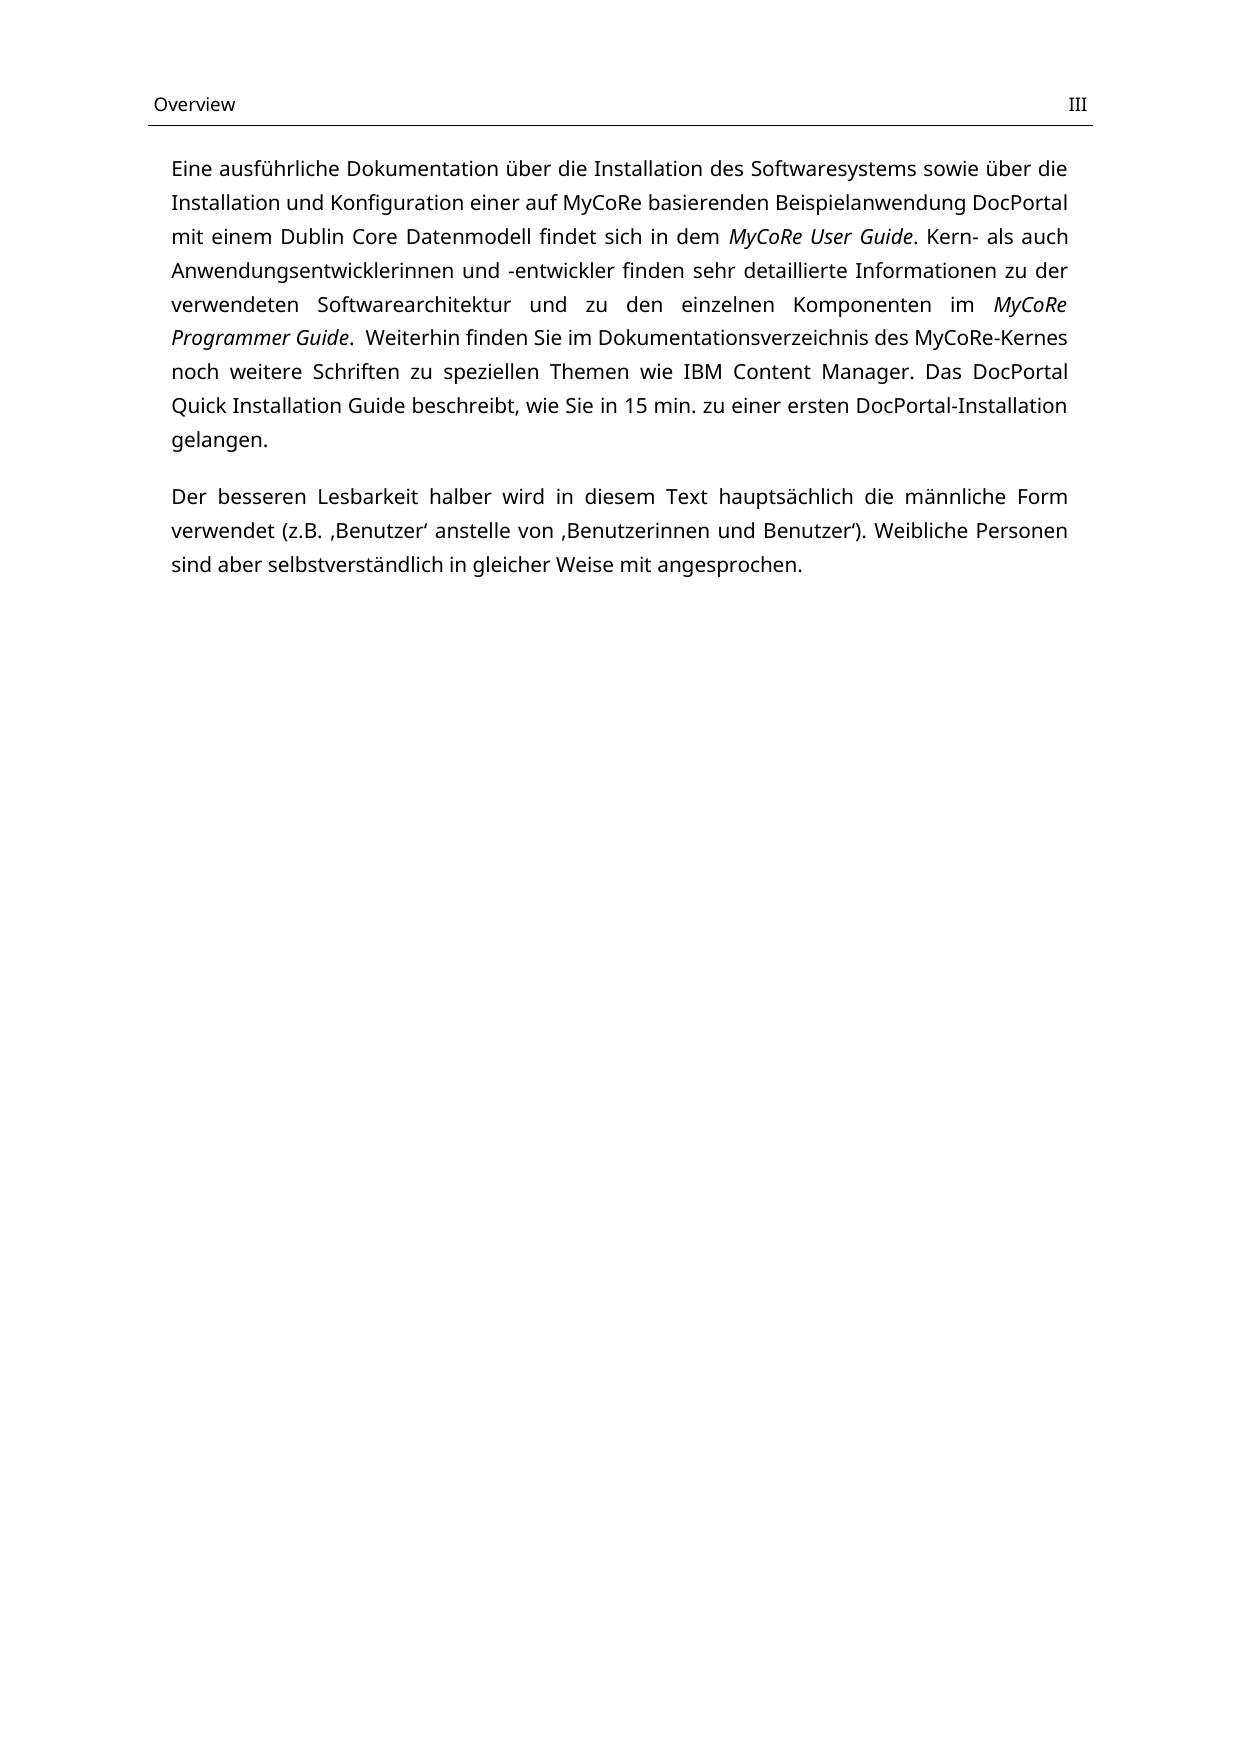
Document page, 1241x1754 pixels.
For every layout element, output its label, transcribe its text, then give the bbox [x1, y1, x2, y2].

text Eine ausführliche Dokumentation über die Installation des Softwaresystems sowie über die Installation und Konfiguration einer auf MyCoRe basierenden Beispielanwendung DocPortal mit einem Dublin Core Datenmodell findet sich in dem MyCoRe User Guide. Kern- als auch Anwendungsentwicklerinnen und -entwickler finden sehr detaillierte Informationen zu der verwendeten Softwarearchitektur und zu den einzelnen Komponenten im MyCoRe Programmer Guide. Weiterhin finden Sie im Dokumentationsverzeichnis des MyCoRe-Kernes noch weitere Schriften zu speziellen Themen wie IBM Content Manager. Das DocPortal Quick Installation Guide beschreibt, wie Sie in 15 min. zu einer ersten DocPortal-Installation gelangen. [171, 154, 1069, 453]
text Der besseren Lesbarkeit halber wird in diesem Text hauptsächlich die männliche Form verwendet (z.B. ‚Benutzer‘ anstelle von ‚Benutzerinnen und Benutzer‘). Weibliche Personen sind aber selbstverständlich in gleicher Weise mit angesprochen. [171, 482, 1069, 578]
